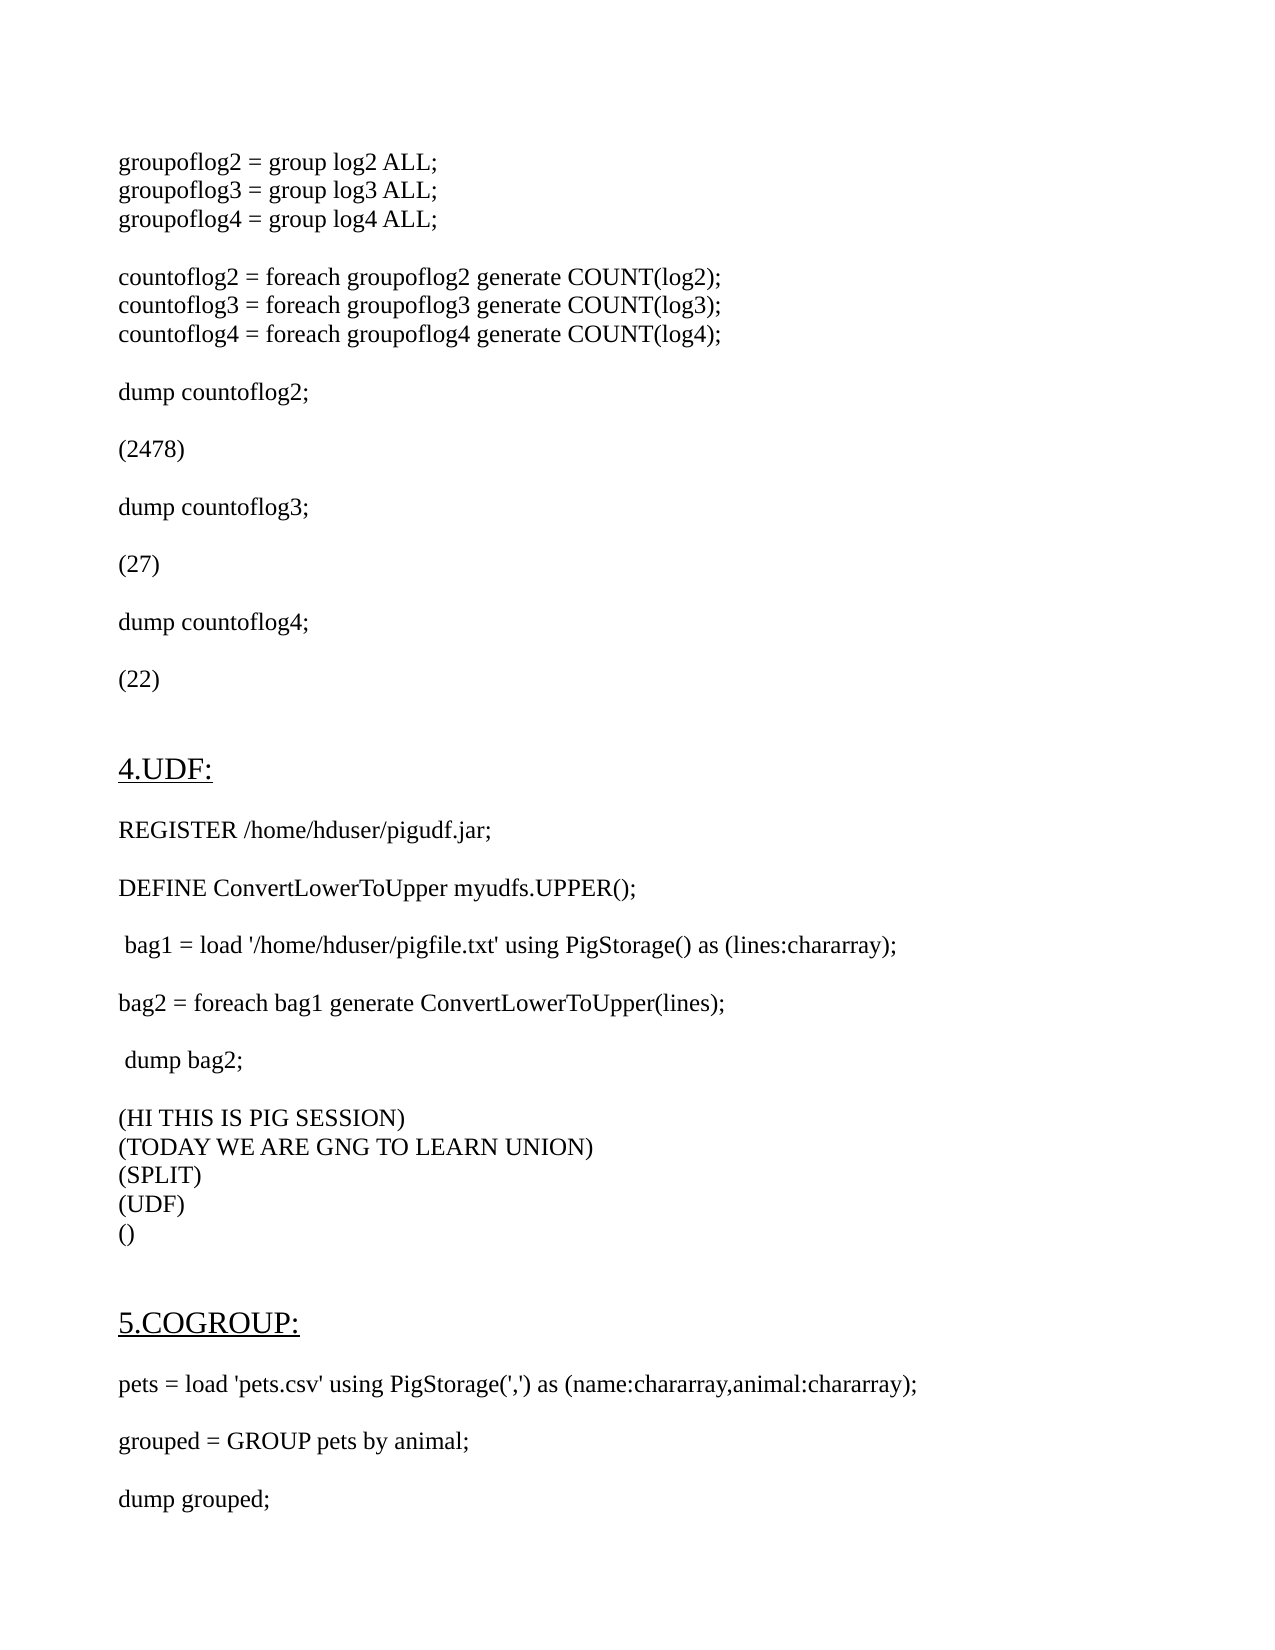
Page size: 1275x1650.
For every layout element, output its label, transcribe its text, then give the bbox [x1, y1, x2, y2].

text () [118, 1218, 1157, 1247]
text DEFINE ConvertLowerToUpper myudfs.UPPER(); [118, 873, 1157, 902]
text (UDF) [118, 1189, 1157, 1218]
text (TODAY WE ARE GNG TO LEARN UNION) [118, 1132, 1157, 1160]
text grouped = GROUP pets by animal; [118, 1426, 1157, 1455]
text dump countoflog4; [118, 607, 1157, 636]
text groupoflog3 = group log3 ALL; [118, 176, 1157, 204]
text 5.COGROUP: [118, 1304, 1157, 1340]
text groupoflog4 = group log4 ALL; [118, 204, 1157, 233]
text 4.UDF: [118, 751, 1157, 787]
text (27) [118, 549, 1157, 578]
text REGISTER /home/hduser/pigudf.jar; [118, 815, 1157, 844]
text (SPLIT) [118, 1160, 1157, 1189]
text bag1 = load '/home/hduser/pigfile.txt' using PigStorage() as (lines:chararray); [118, 930, 1157, 959]
text (22) [118, 664, 1157, 693]
text pets = load 'pets.csv' using PigStorage(',') as (name:chararray,animal:chararray); [118, 1369, 1157, 1397]
text countoflog3 = foreach groupoflog3 generate COUNT(log3); [118, 291, 1157, 319]
text dump countoflog3; [118, 492, 1157, 521]
text dump bag2; [118, 1045, 1157, 1074]
text (2478) [118, 434, 1157, 463]
text dump countoflog2; [118, 377, 1157, 406]
text countoflog2 = foreach groupoflog2 generate COUNT(log2); [118, 262, 1157, 291]
text countoflog4 = foreach groupoflog4 generate COUNT(log4); [118, 319, 1157, 348]
text (HI THIS IS PIG SESSION) [118, 1103, 1157, 1132]
text bag2 = foreach bag1 generate ConvertLowerToUpper(lines); [118, 988, 1157, 1017]
text groupoflog2 = group log2 ALL; [118, 147, 1157, 176]
text dump grouped; [118, 1484, 1157, 1512]
